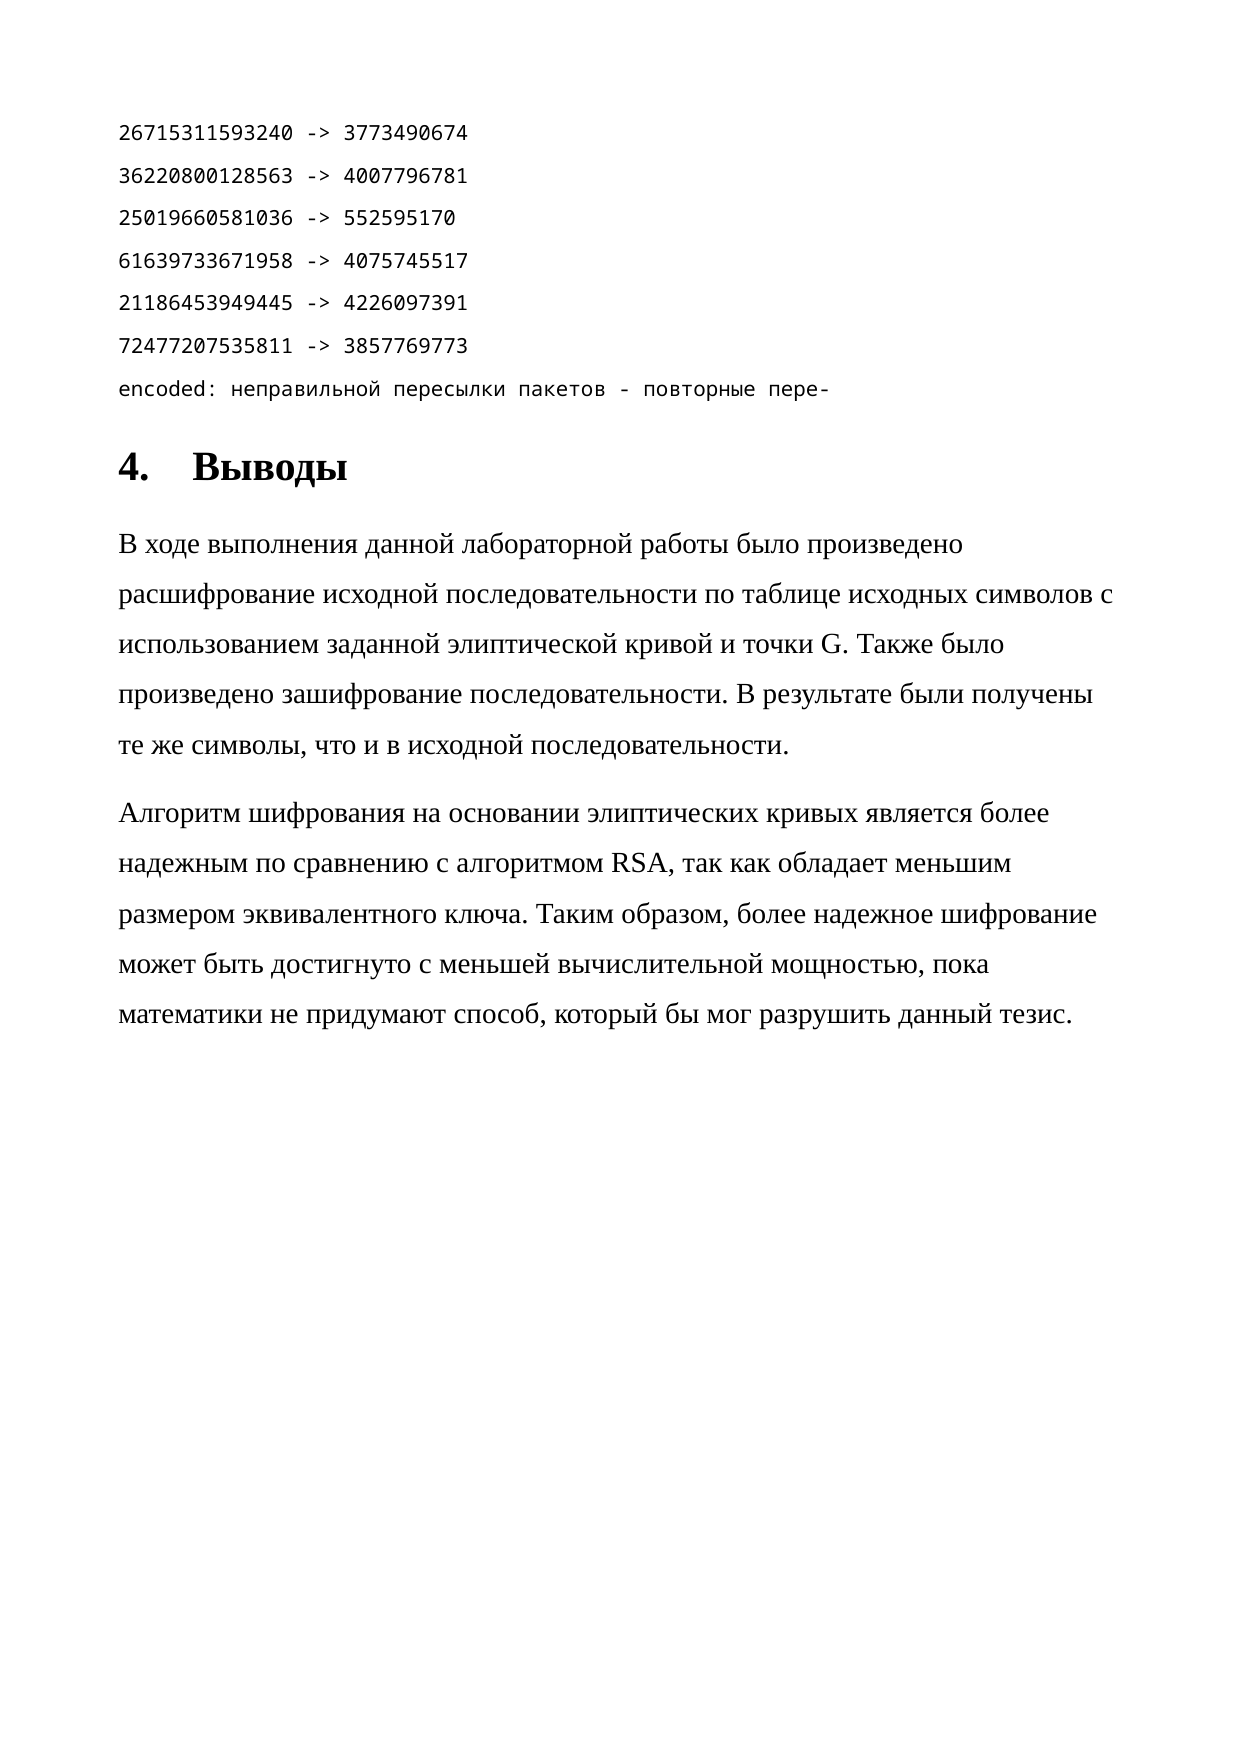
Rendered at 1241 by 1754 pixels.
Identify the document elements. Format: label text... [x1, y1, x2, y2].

text 61639733671958 -> 4075745517 [118, 246, 1122, 274]
text В ходе выполнения данной лабораторной работы было произведено расшифрование исходной последовательности по таблице исходных символов с использованием заданной элиптической кривой и точки G. Также было произведено зашифрование последовательности. В результате были получены те же символы, что и в исходной последовательности. [118, 526, 1122, 761]
text encoded: неправильной пересылки пакетов - повторные пере- [118, 374, 1122, 402]
text Алгоритм шифрования на основании элиптических кривых является более надежным по сравнению с алгоритмом RSA, так как обладает меньшим размером эквивалентного ключа. Таким образом, более надежное шифрование может быть достигнуто с меньшей вычислительной мощностью, пока математики не придумают способ, который бы мог разрушить данный тезис. [118, 795, 1122, 1030]
text 21186453949445 -> 4226097391 [118, 288, 1122, 317]
text 25019660581036 -> 552595170 [118, 203, 1122, 232]
subtitle Выводы [118, 441, 1122, 489]
text 72477207535811 -> 3857769773 [118, 331, 1122, 359]
text 36220800128563 -> 4007796781 [118, 161, 1122, 189]
text 26715311593240 -> 3773490674 [118, 118, 1122, 147]
